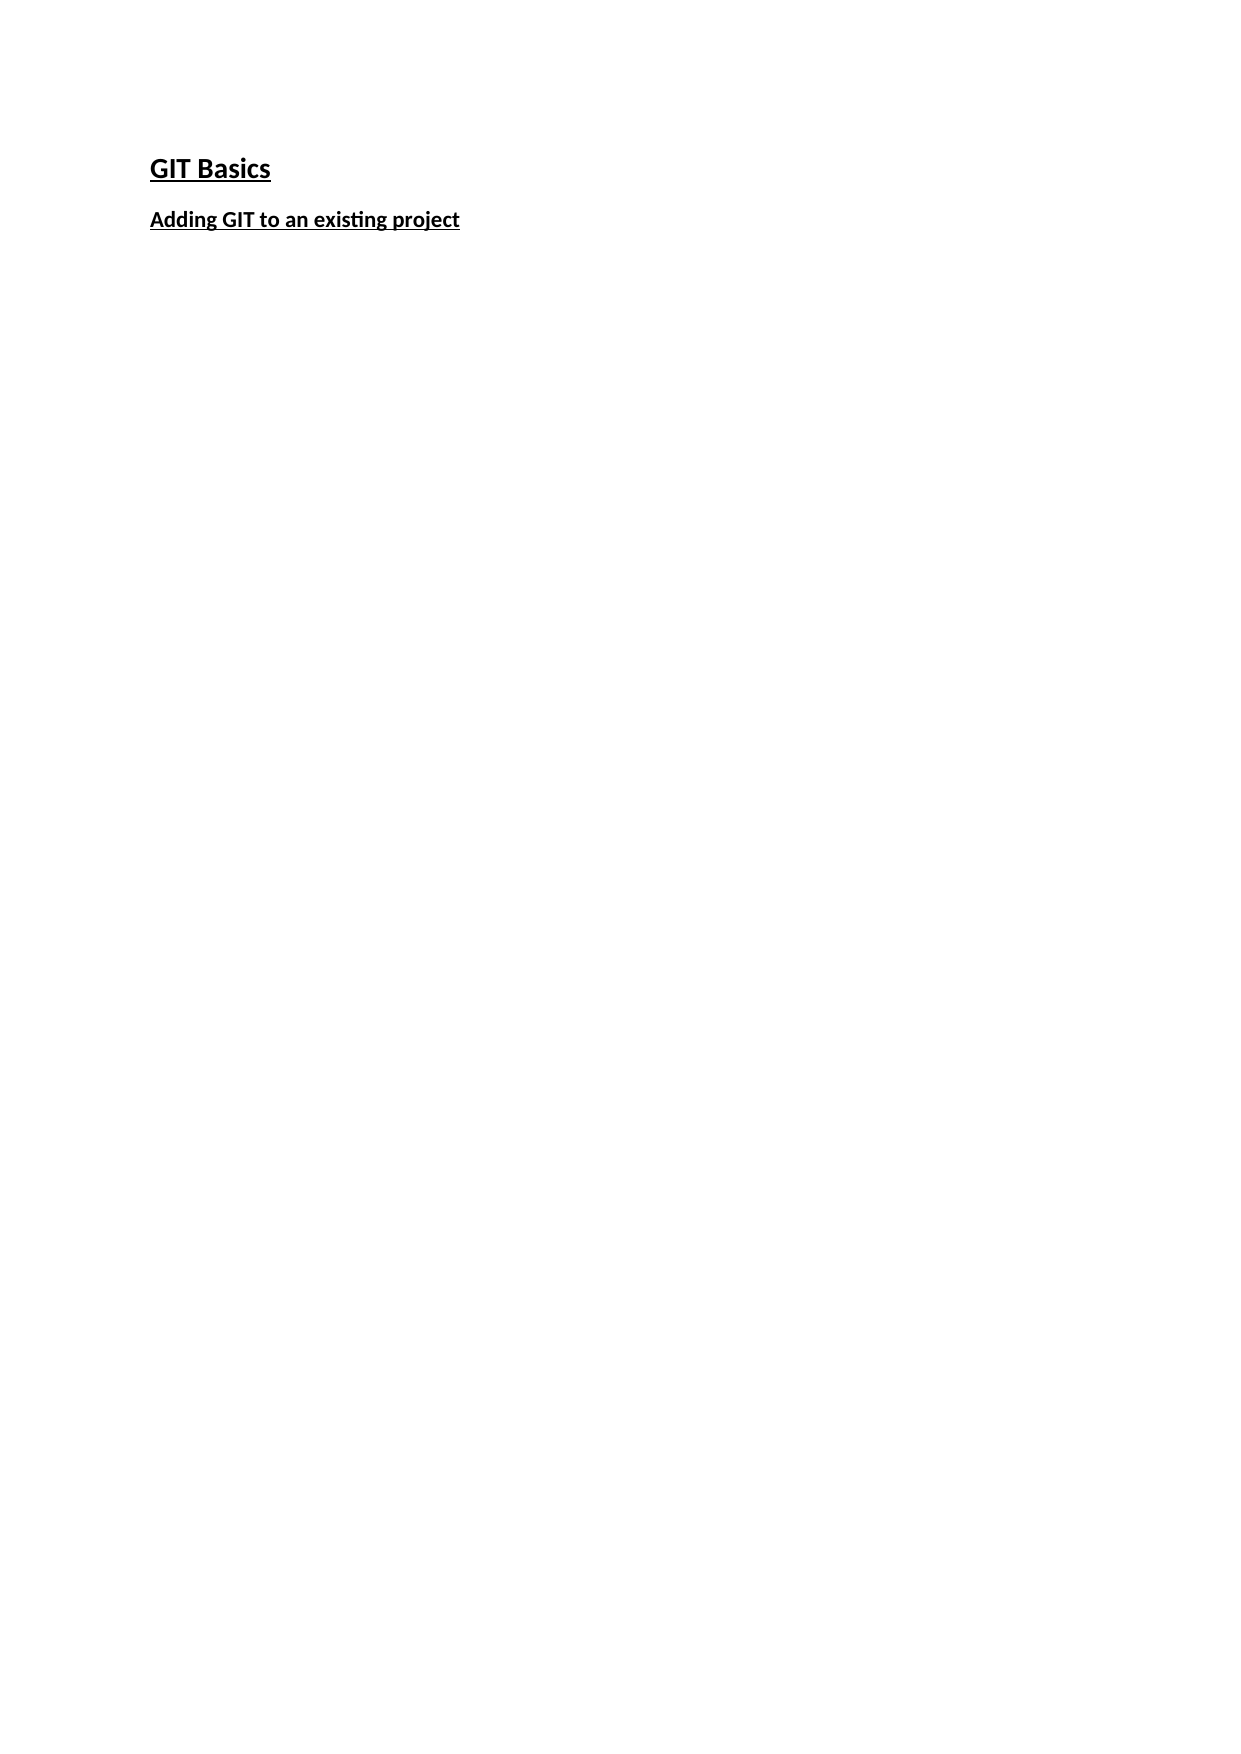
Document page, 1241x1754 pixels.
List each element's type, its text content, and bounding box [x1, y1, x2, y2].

text GIT Basics [150, 150, 1090, 186]
text Adding GIT to an existing project [150, 205, 1090, 233]
